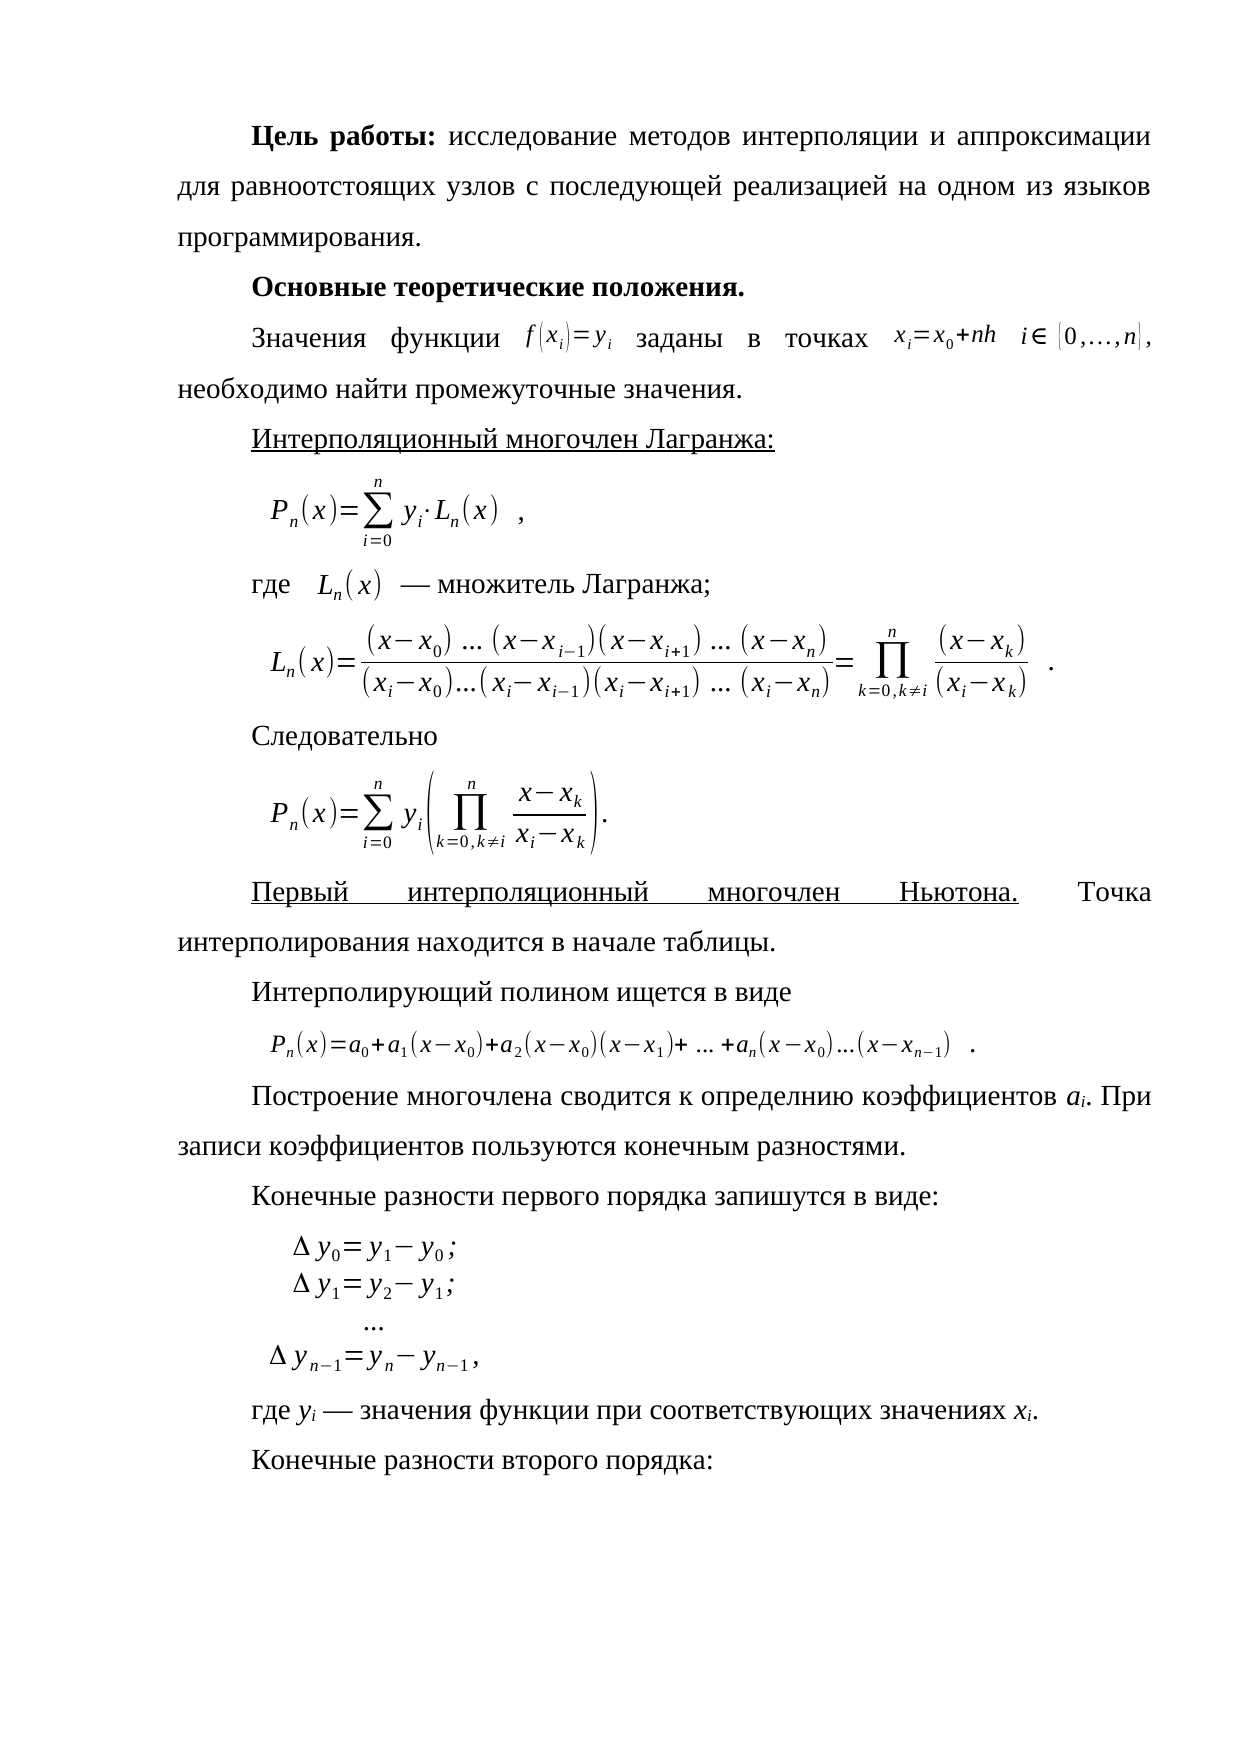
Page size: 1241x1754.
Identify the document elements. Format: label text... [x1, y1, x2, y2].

text Первый интерполяционный многочлен Ньютона. Точка интерполирования находится в начале таблицы. [177, 874, 1152, 958]
text Конечные разности первого порядка запишутся в виде: [177, 1178, 1152, 1212]
text Интерполирующий полином ищется в виде [177, 974, 1152, 1008]
text Цель работы: исследование методов интерполяции и аппроксимации для равноотстоящих узлов с последующей реализацией на одном из языков программирования. [177, 118, 1152, 252]
text Следовательно [177, 718, 1152, 752]
text Построение многочлена сводится к определнию коэффициентов ai. При записи коэффициентов пользуются конечным разностями. [177, 1078, 1152, 1162]
text . [177, 621, 1152, 702]
text , [177, 471, 1152, 550]
text где yi — значения функции при соответствующих значениях xi. [177, 1392, 1152, 1425]
text где ― множитель Лагранжа; [177, 567, 1152, 604]
text . [177, 1025, 1152, 1061]
text Основные теоретические положения. [177, 269, 1152, 303]
text Значения функции заданы в точках необходимо найти промежуточные значения. [177, 319, 1152, 404]
text Конечные разности второго порядка: [177, 1442, 1152, 1476]
text Интерполяционный многочлен Лагранжа: [177, 421, 1152, 455]
